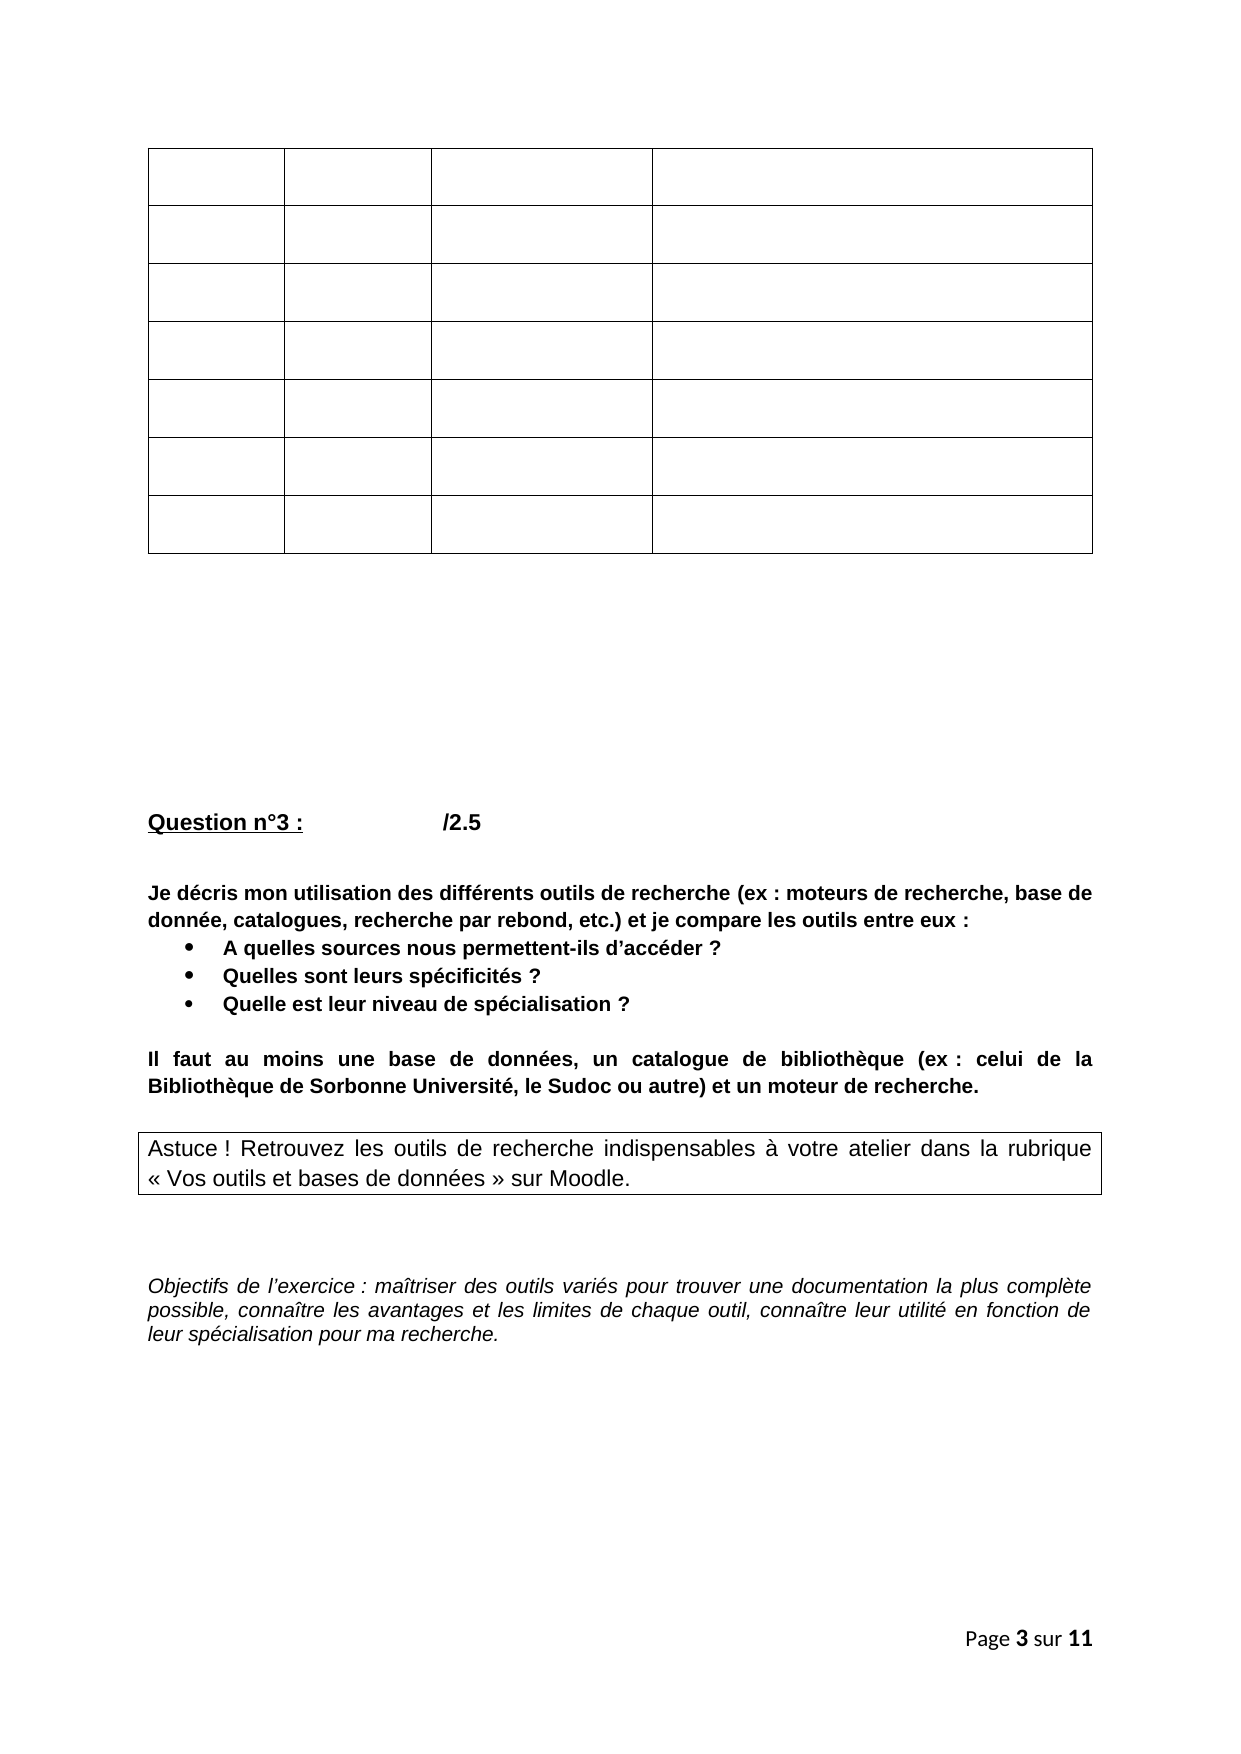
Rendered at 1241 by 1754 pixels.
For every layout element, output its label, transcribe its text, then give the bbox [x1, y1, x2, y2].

table_cell [653, 438, 1092, 495]
text Je décris mon utilisation des différents outils de recherche (ex : moteurs de recherche, base de donnée, catalogues, recherche par rebond, etc.) et je compare les outils entre eux : [148, 881, 1093, 932]
table_cell [285, 380, 431, 437]
table_cell [432, 149, 652, 205]
table_cell [653, 322, 1092, 379]
list A quelles sources nous permettent-ils d’accéder ? [185, 936, 1093, 960]
table_cell [653, 206, 1092, 263]
table_cell [149, 438, 284, 495]
table_cell [432, 206, 652, 263]
table_cell [432, 496, 652, 553]
table_cell [653, 149, 1092, 205]
table_cell [149, 322, 284, 379]
table_cell [149, 149, 284, 205]
table_cell [149, 496, 284, 553]
table_cell [432, 438, 652, 495]
table_cell [285, 438, 431, 495]
table_cell [653, 380, 1092, 437]
text Objectifs de l’exercice : maîtriser des outils variés pour trouver une documentation la plus complète possible, connaître les avantages et les limites de chaque outil, connaître leur utilité en fonction de leur spécialisation pour ma recherche. [148, 1274, 1093, 1346]
table_cell [149, 380, 284, 437]
list Quelle est leur niveau de spécialisation ? [185, 992, 1093, 1016]
text Il faut au moins une base de données, un catalogue de bibliothèque (ex : celui de la Bibliothèque de Sorbonne Université, le Sudoc ou autre) et un moteur de recherche. [148, 1047, 1093, 1098]
table_cell [653, 496, 1092, 553]
table_cell [285, 322, 431, 379]
table_cell [432, 380, 652, 437]
table_cell [432, 322, 652, 379]
text Question n°3 : /2.5 [148, 809, 1093, 835]
table_cell [149, 206, 284, 263]
table_cell [432, 264, 652, 321]
table_cell [285, 496, 431, 553]
text Astuce ! Retrouvez les outils de recherche indispensables à votre atelier dans la rubrique « Vos outils et bases de données » sur Moodle. [139, 1133, 1101, 1194]
table_cell [285, 206, 431, 263]
table_cell [285, 149, 431, 205]
table_cell [653, 264, 1092, 321]
list Quelles sont leurs spécificités ? [185, 964, 1093, 988]
table_cell [285, 264, 431, 321]
table_cell [149, 264, 284, 321]
